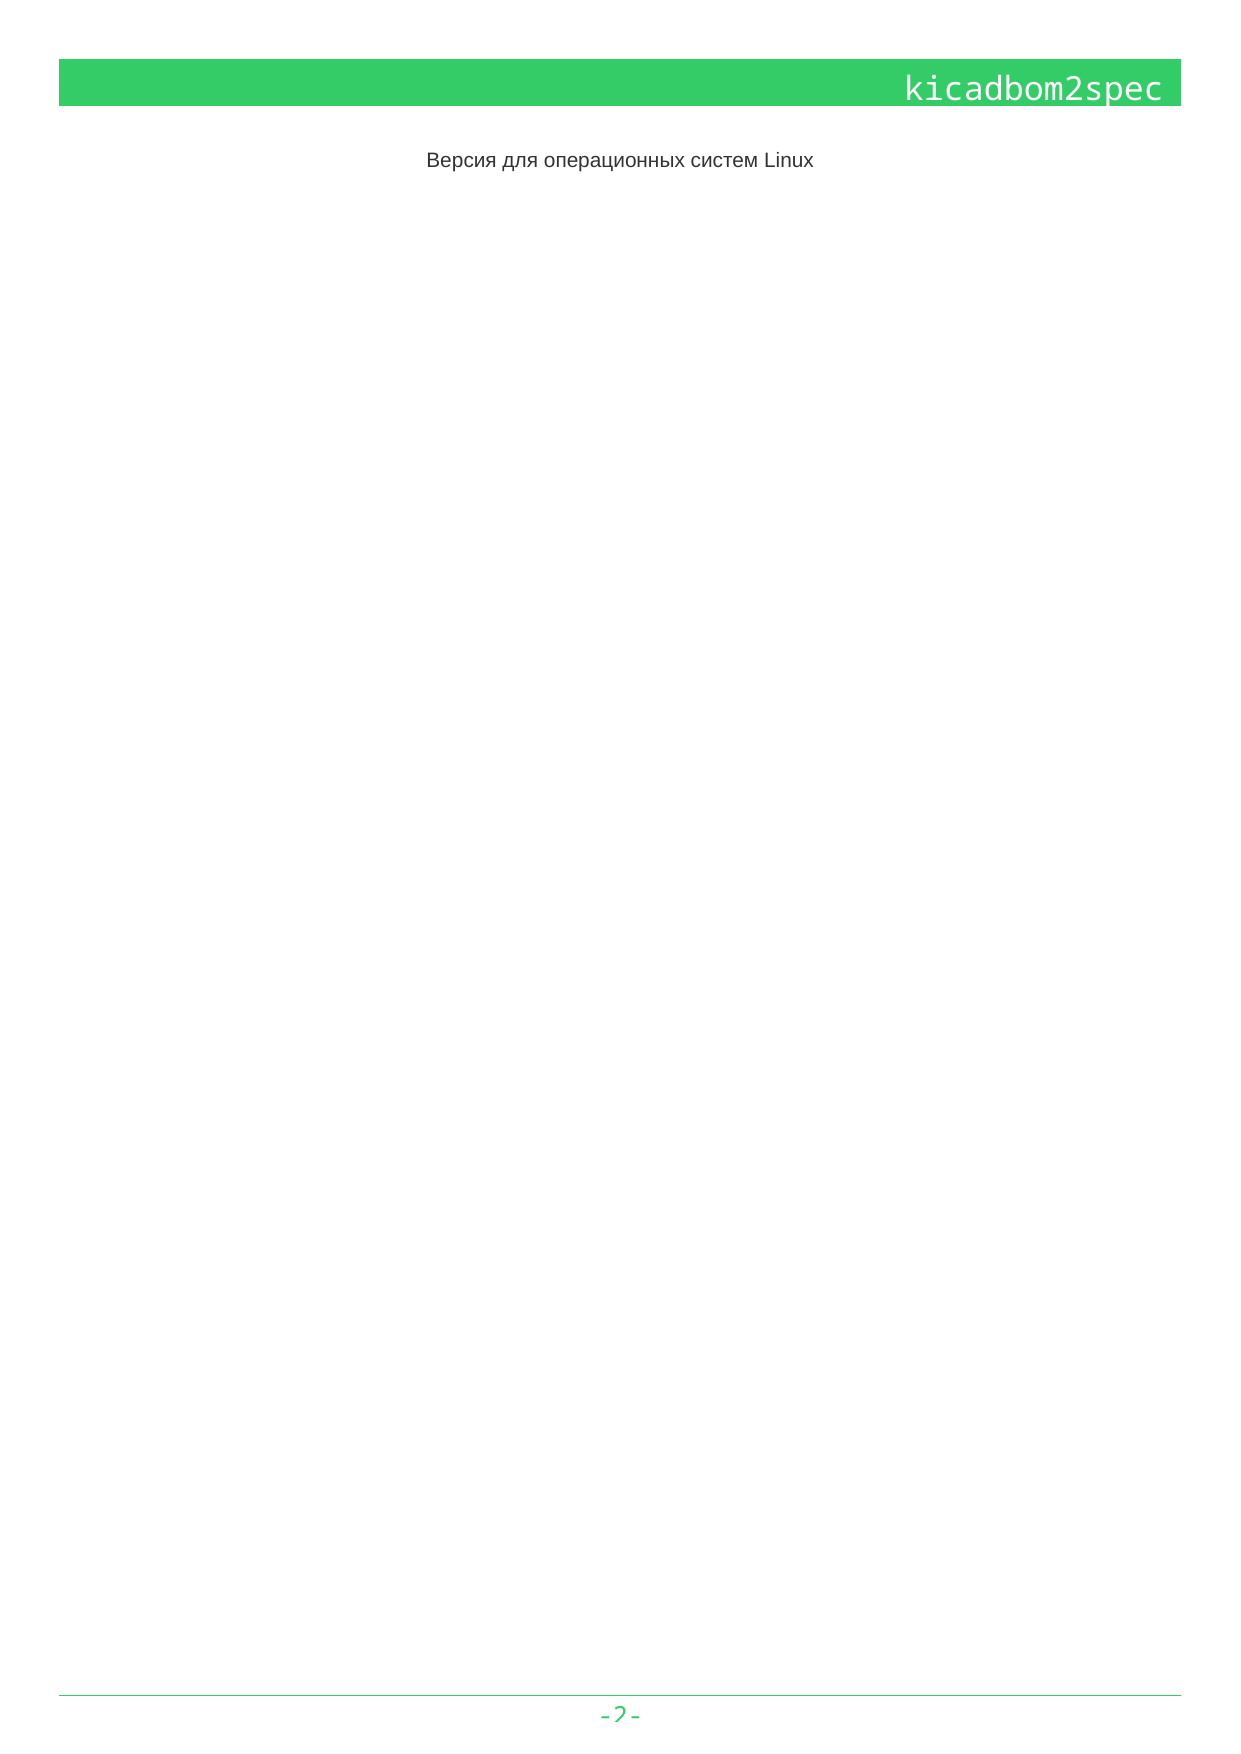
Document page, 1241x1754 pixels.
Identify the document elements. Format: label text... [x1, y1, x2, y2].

text Версия для операционных систем Linux [59, 148, 1181, 172]
